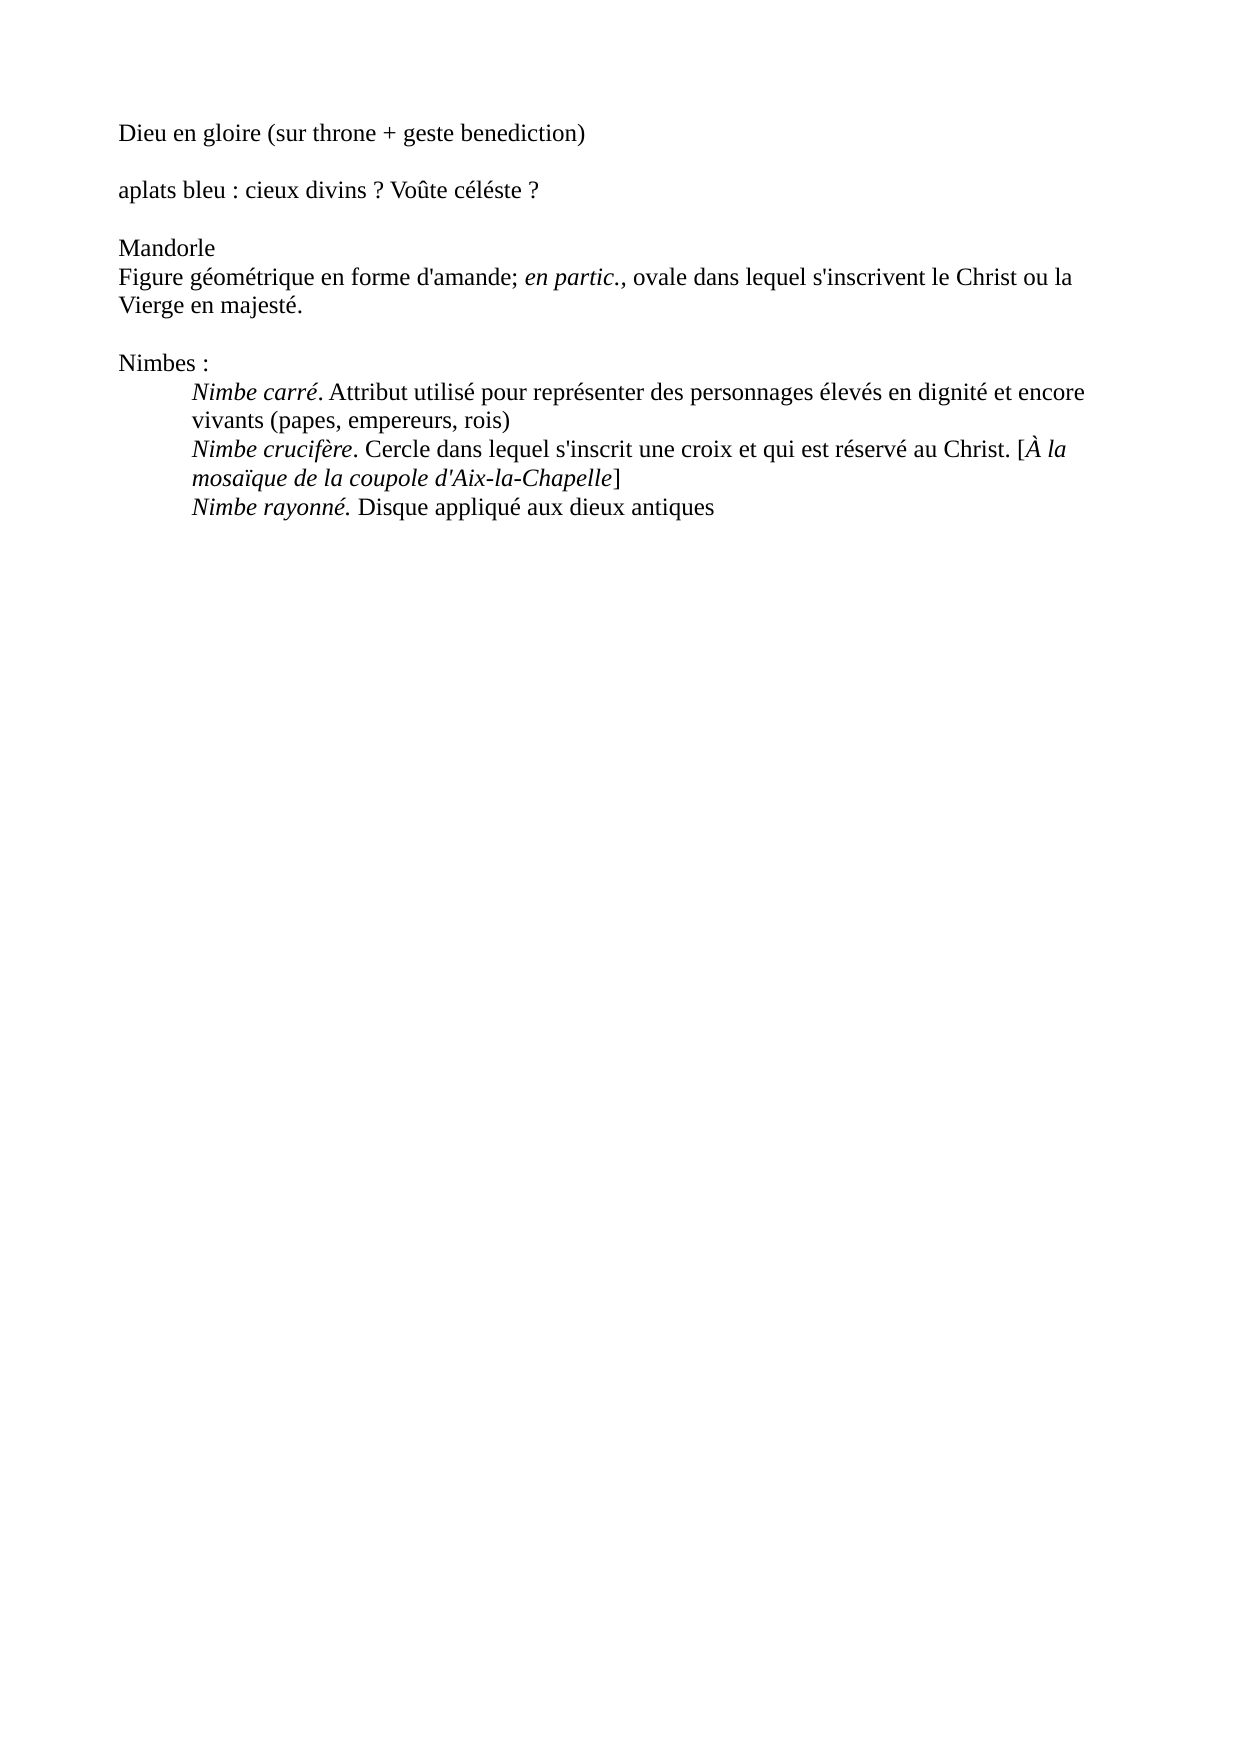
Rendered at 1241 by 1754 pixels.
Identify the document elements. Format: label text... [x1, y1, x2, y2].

text Nimbe rayonné. Disque appliqué aux dieux antiques [192, 492, 1122, 521]
text Figure géométrique en forme d'amande; en partic., ovale dans lequel s'inscrivent le Christ ou la Vierge en majesté. [118, 262, 1122, 319]
text Mandorle [118, 233, 1122, 262]
text Nimbes : [118, 348, 1122, 377]
text Nimbe carré. Attribut utilisé pour représenter des personnages élevés en dignité et encore vivants (papes, empereurs, rois) [192, 377, 1122, 434]
text aplats bleu : cieux divins ? Voûte céléste ? [118, 176, 1122, 204]
text Nimbe crucifère. Cercle dans lequel s'inscrit une croix et qui est réservé au Christ. [À la mosaïque de la coupole d'Aix-la-Chapelle] [192, 434, 1122, 492]
text Dieu en gloire (sur throne + geste benediction) [118, 118, 1122, 147]
